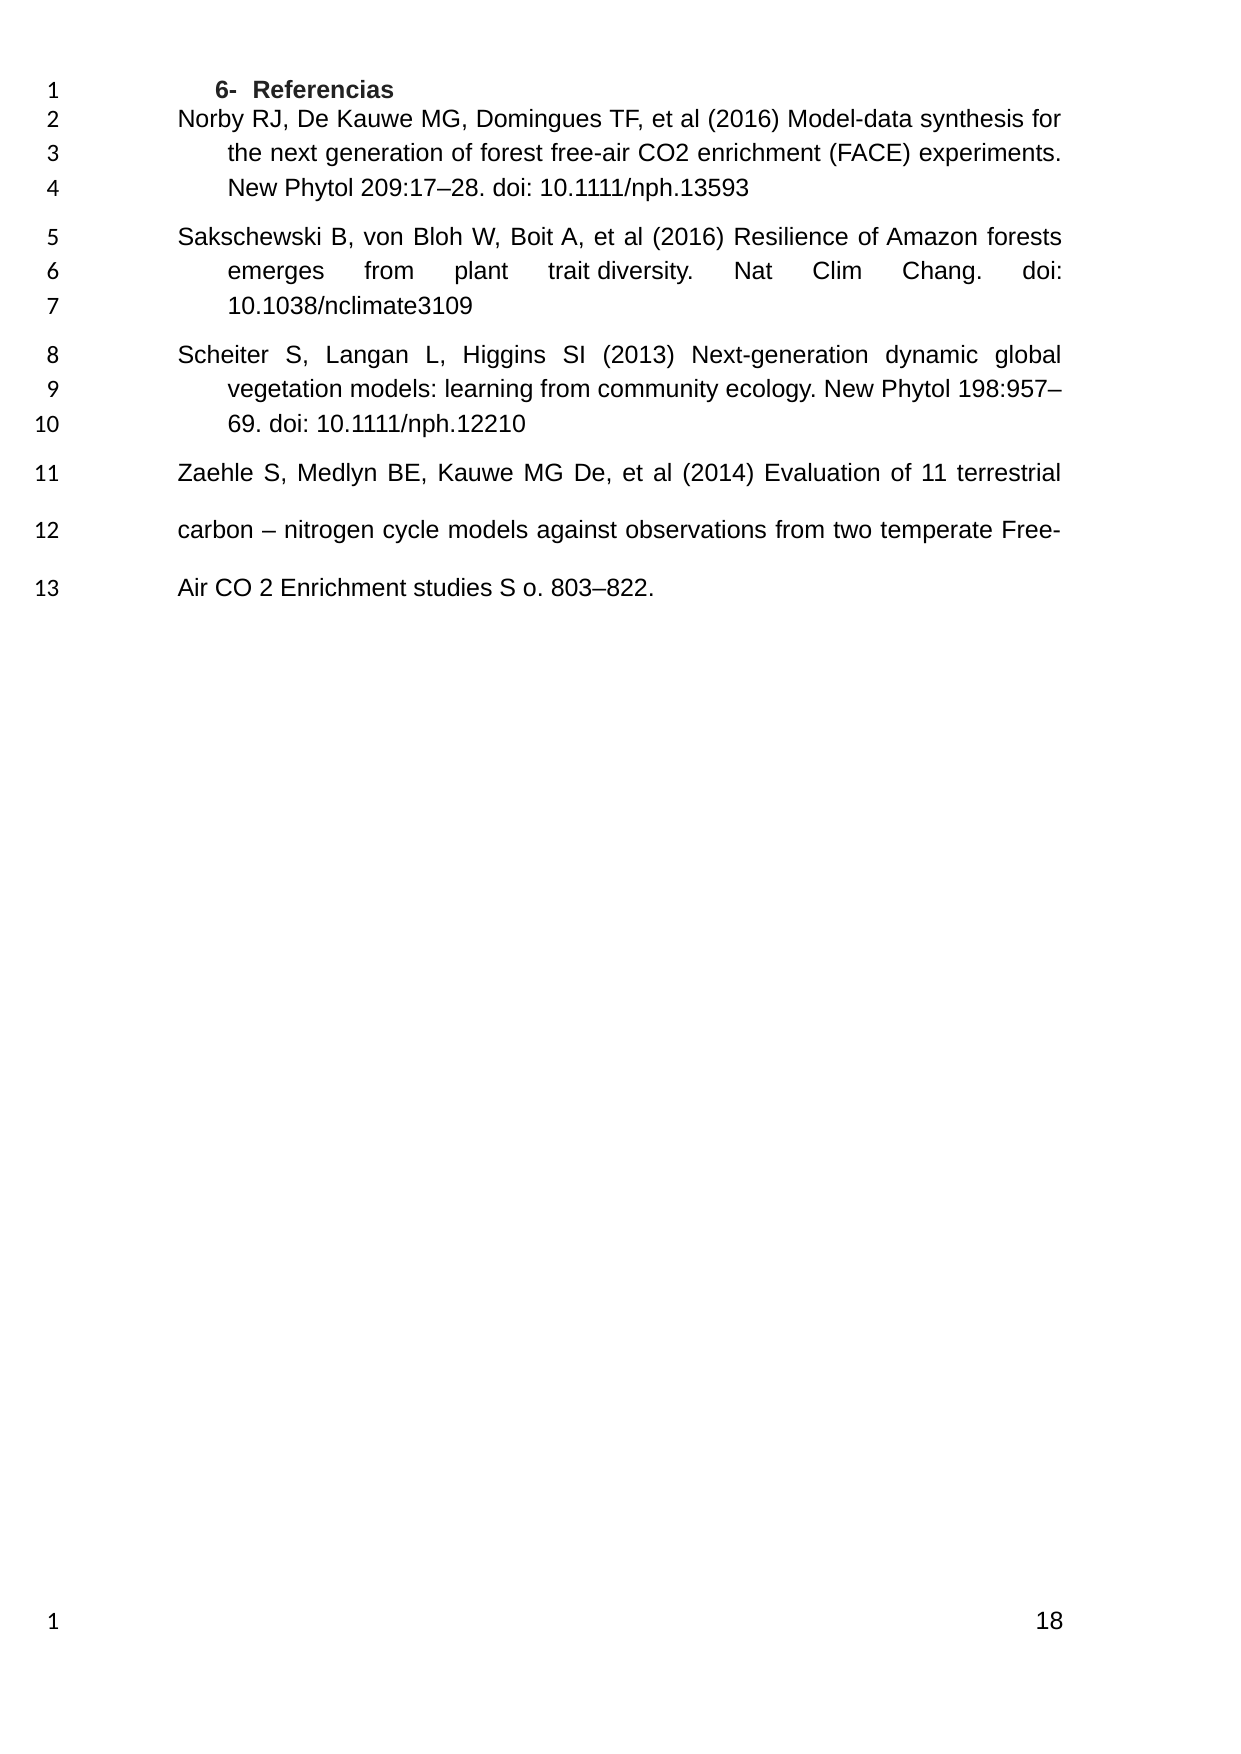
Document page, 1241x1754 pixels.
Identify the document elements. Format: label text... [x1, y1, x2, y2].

list Referencias [215, 75, 1063, 104]
text Sakschewski B, von Bloh W, Boit A, et al (2016) Resilience of Amazon forests emerges from plant trait diversity. Nat Clim Chang. doi: 10.1038/nclimate3109 [177, 222, 1063, 319]
text Zaehle S, Medlyn BE, Kauwe MG De, et al (2014) Evaluation of 11 terrestrial carbon – nitrogen cycle models against observations from two temperate Free-Air CO 2 Enrichment studies S o. 803–822. [177, 458, 1063, 602]
text Scheiter S, Langan L, Higgins SI (2013) Next-generation dynamic global vegetation models: learning from community ecology. New Phytol 198:957–69. doi: 10.1111/nph.12210 [177, 340, 1063, 437]
text Norby RJ, De Kauwe MG, Domingues TF, et al (2016) Model-data synthesis for the next generation of forest free-air CO2 enrichment (FACE) experiments. New Phytol 209:17–28. doi: 10.1111/nph.13593 [177, 104, 1063, 201]
